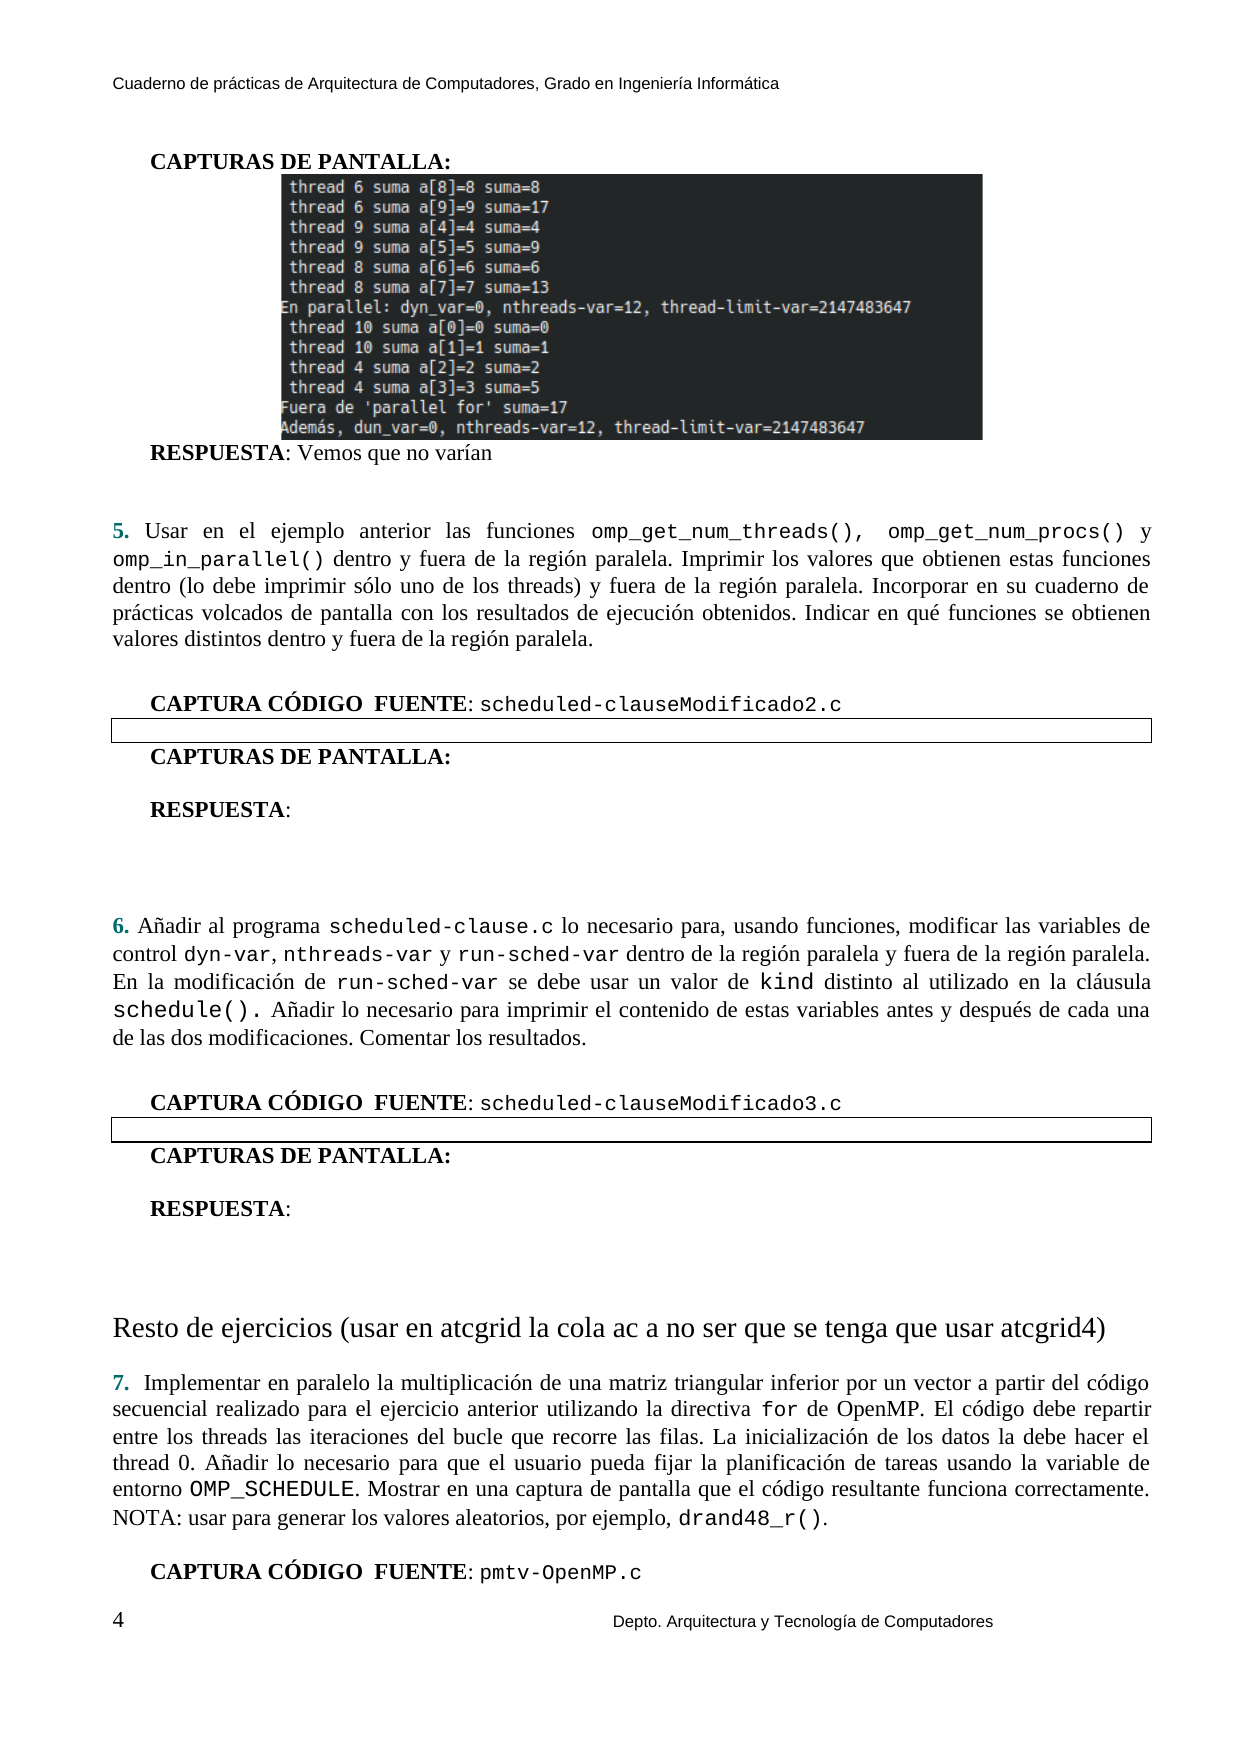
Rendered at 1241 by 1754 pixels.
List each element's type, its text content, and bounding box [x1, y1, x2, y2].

list 5. Usar en el ejemplo anterior las funciones omp_get_num_threads(), omp_get_num_procs() y omp_in_parallel() dentro y fuera de la región paralela. Imprimir los valores que obtienen estas funciones dentro (lo debe imprimir sólo uno de los threads) y fuera de la región paralela. Incorporar en su cuaderno de prácticas volcados de pantalla con los resultados de ejecución obtenidos. Indicar en qué funciones se obtienen valores distintos dentro y fuera de la región paralela. [112, 517, 1152, 651]
text RESPUESTA: Vemos que no varían [150, 200, 1152, 466]
text CAPTURA CÓDIGO FUENTE: pmtv-OpenMP.c [150, 1558, 1152, 1586]
table_header [112, 719, 1151, 742]
picture [281, 174, 983, 440]
text CAPTURA CÓDIGO FUENTE: scheduled-clauseModificado2.c [150, 690, 1152, 718]
text CAPTURAS DE PANTALLA: [150, 1143, 1152, 1169]
text CAPTURAS DE PANTALLA: [150, 743, 1152, 769]
table_header [112, 1118, 1151, 1141]
text CAPTURA CÓDIGO FUENTE: scheduled-clauseModificado3.c [150, 1089, 1152, 1117]
list 6. Añadir al programa scheduled-clause.c lo necesario para, usando funciones, modificar las variables de control dyn-var, nthreads-var y run-sched-var dentro de la región paralela y fuera de la región paralela. En la modificación de run-sched-var se debe usar un valor de kind distinto al utilizado en la cláusula schedule(). Añadir lo necesario para imprimir el contenido de estas variables antes y después de cada una de las dos modificaciones. Comentar los resultados. [112, 912, 1152, 1051]
list 7. Implementar en paralelo la multiplicación de una matriz triangular inferior por un vector a partir del código secuencial realizado para el ejercicio anterior utilizando la directiva for de OpenMP. El código debe repartir entre los threads las iteraciones del bucle que recorre las filas. La inicialización de los datos la debe hacer el thread 0. Añadir lo necesario para que el usuario pueda fijar la planificación de tareas usando la variable de entorno OMP_SCHEDULE. Mostrar en una captura de pantalla que el código resultante funciona correctamente. NOTA: usar para generar los valores aleatorios, por ejemplo, drand48_r(). [112, 1369, 1152, 1532]
subtitle Resto de ejercicios (usar en atcgrid la cola ac a no ser que se tenga que usar atcgrid4) [112, 1310, 1152, 1344]
text RESPUESTA: [150, 1195, 1152, 1221]
text CAPTURAS DE PANTALLA: [150, 148, 1152, 174]
text RESPUESTA: [150, 796, 1152, 822]
